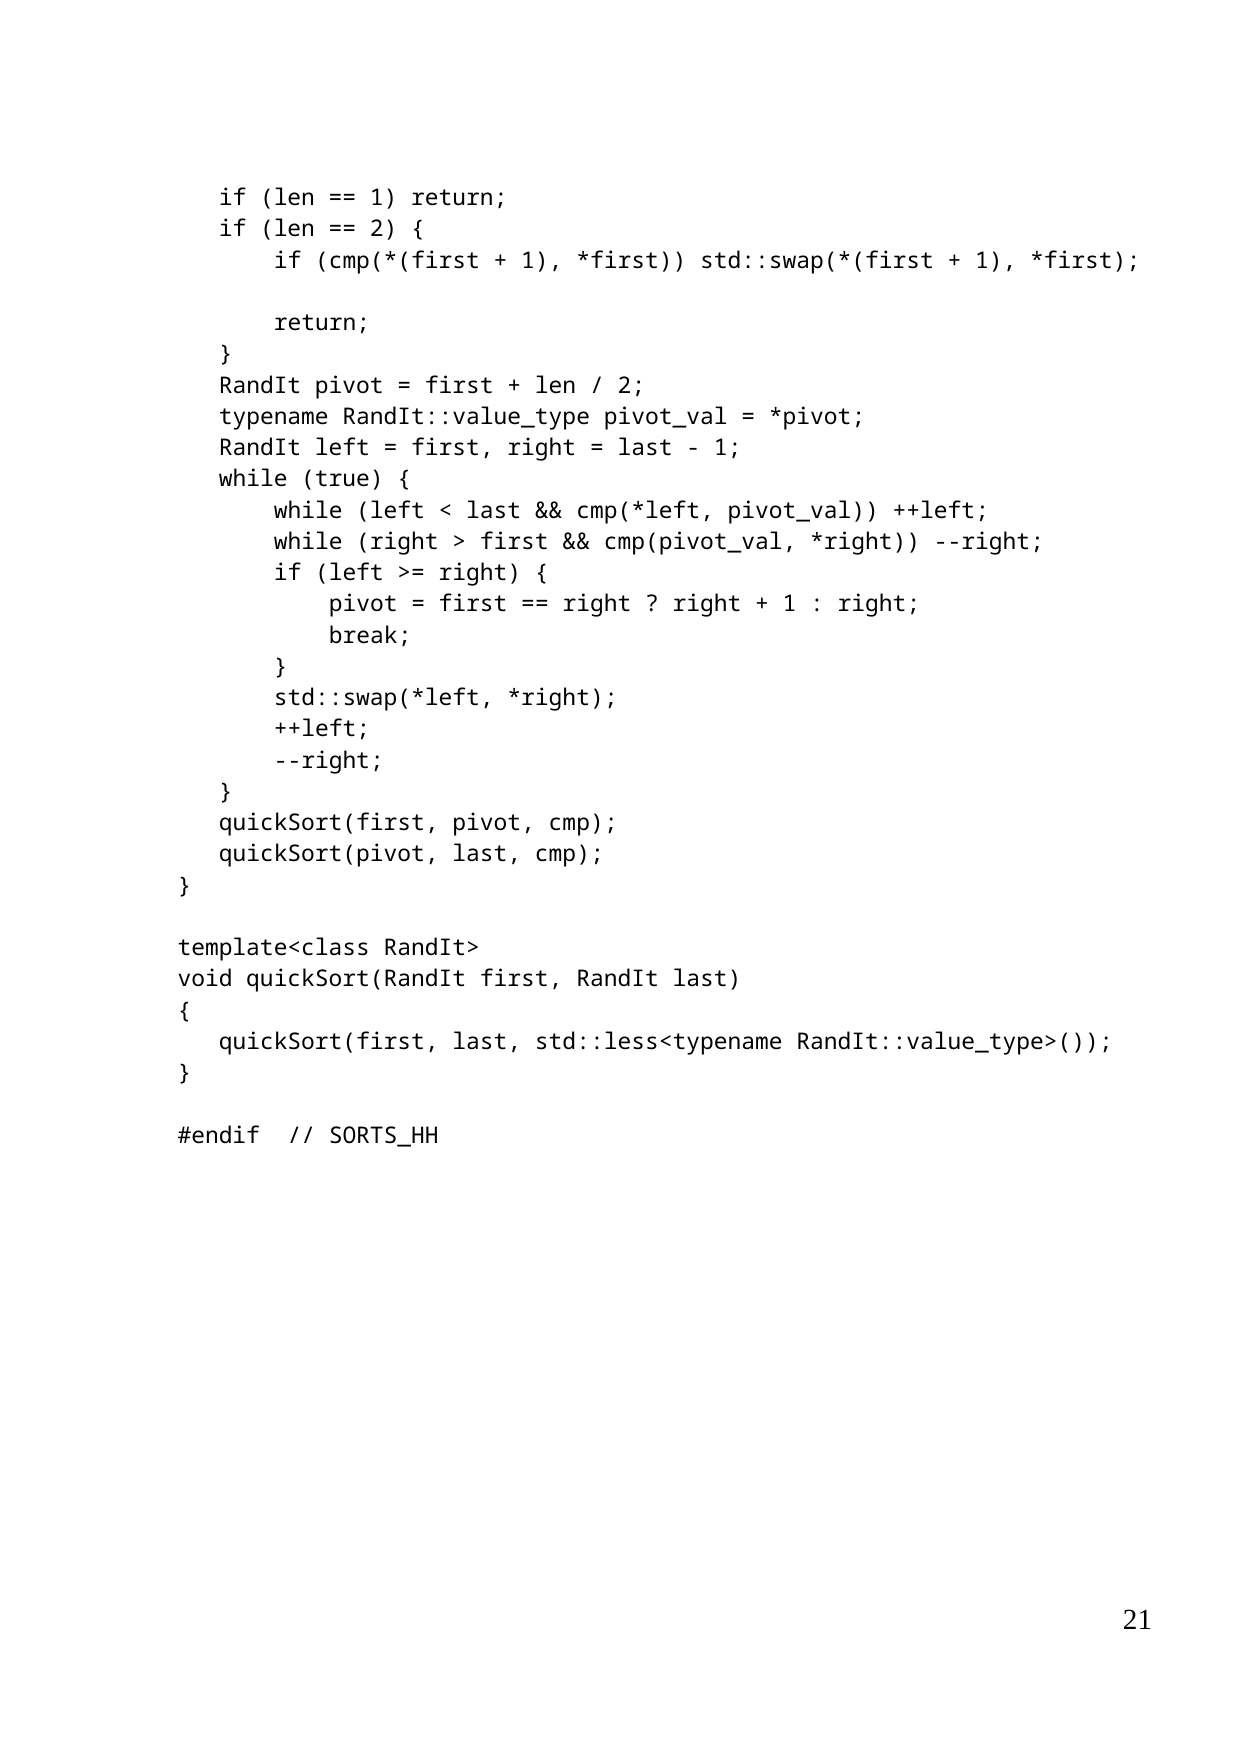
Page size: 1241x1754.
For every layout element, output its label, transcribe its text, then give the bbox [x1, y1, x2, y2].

text if (len == 1) return; if (len == 2) { if (cmp(*(first + 1), *first)) std::swap(*(first + 1), *first); return; } RandIt pivot = first + len / 2; typename RandIt::value_type pivot_val = *pivot; RandIt left = first, right = last - 1; while (true) { while (left < last && cmp(*left, pivot_val)) ++left; while (right > first && cmp(pivot_val, *right)) --right; if (left >= right) { pivot = first == right ? right + 1 : right; break; } std::swap(*left, *right); ++left; --right; } quickSort(first, pivot, cmp); quickSort(pivot, last, cmp); } template<class RandIt> void quickSort(RandIt first, RandIt last) { quickSort(first, last, std::less<typename RandIt::value_type>()); } #endif // SORTS_HH [177, 181, 1152, 1150]
